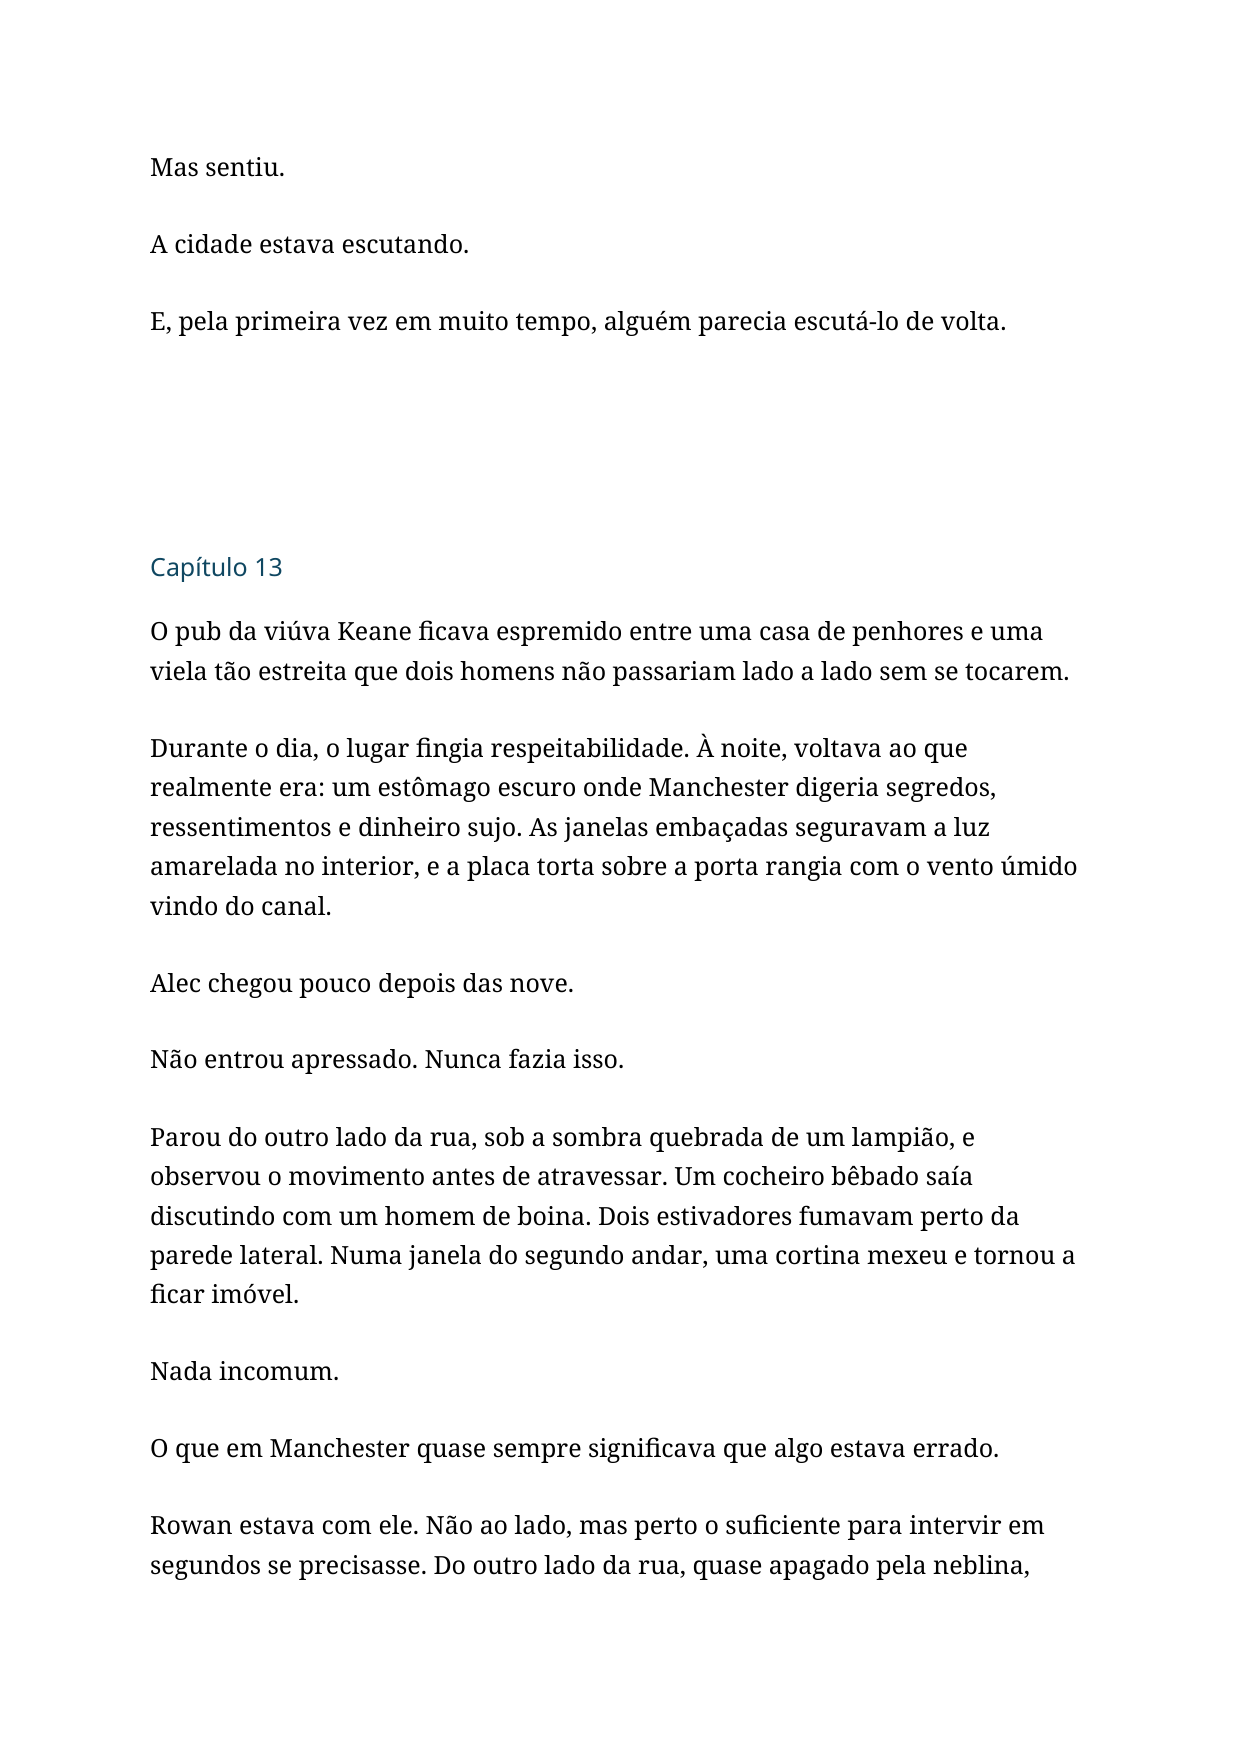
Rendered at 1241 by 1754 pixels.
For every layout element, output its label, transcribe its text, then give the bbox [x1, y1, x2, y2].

text Rowan estava com ele. Não ao lado, mas perto o suficiente para intervir em segundos se precisasse. Do outro lado da rua, quase apagado pela neblina, [150, 1508, 1090, 1582]
text E, pela primeira vez em muito tempo, alguém parecia escutá-lo de volta. [150, 304, 1090, 338]
text A cidade estava escutando. [150, 227, 1090, 261]
text Mas sentiu. [150, 150, 1090, 184]
text Parou do outro lado da rua, sob a sombra quebrada de um lampião, e observou o movimento antes de atravessar. Um cocheiro bêbado saía discutindo com um homem de boina. Dois estivadores fumavam perto da parede lateral. Numa janela do segundo andar, uma cortina mexeu e tornou a ficar imóvel. [150, 1119, 1090, 1311]
subtitle Capítulo 13 [150, 549, 1090, 583]
text O que em Manchester quase sempre significava que algo estava errado. [150, 1431, 1090, 1465]
text Não entrou apressado. Nunca fazia isso. [150, 1042, 1090, 1076]
text Nada incomum. [150, 1354, 1090, 1388]
text O pub da viúva Keane ficava espremido entre uma casa de penhores e uma viela tão estreita que dois homens não passariam lado a lado sem se tocarem. [150, 614, 1090, 687]
text Durante o dia, o lugar fingia respeitabilidade. À noite, voltava ao que realmente era: um estômago escuro onde Manchester digeria segredos, ressentimentos e dinheiro sujo. As janelas embaçadas seguravam a luz amarelada no interior, e a placa torta sobre a porta rangia com o vento úmido vindo do canal. [150, 730, 1090, 922]
text Alec chegou pouco depois das nove. [150, 965, 1090, 999]
